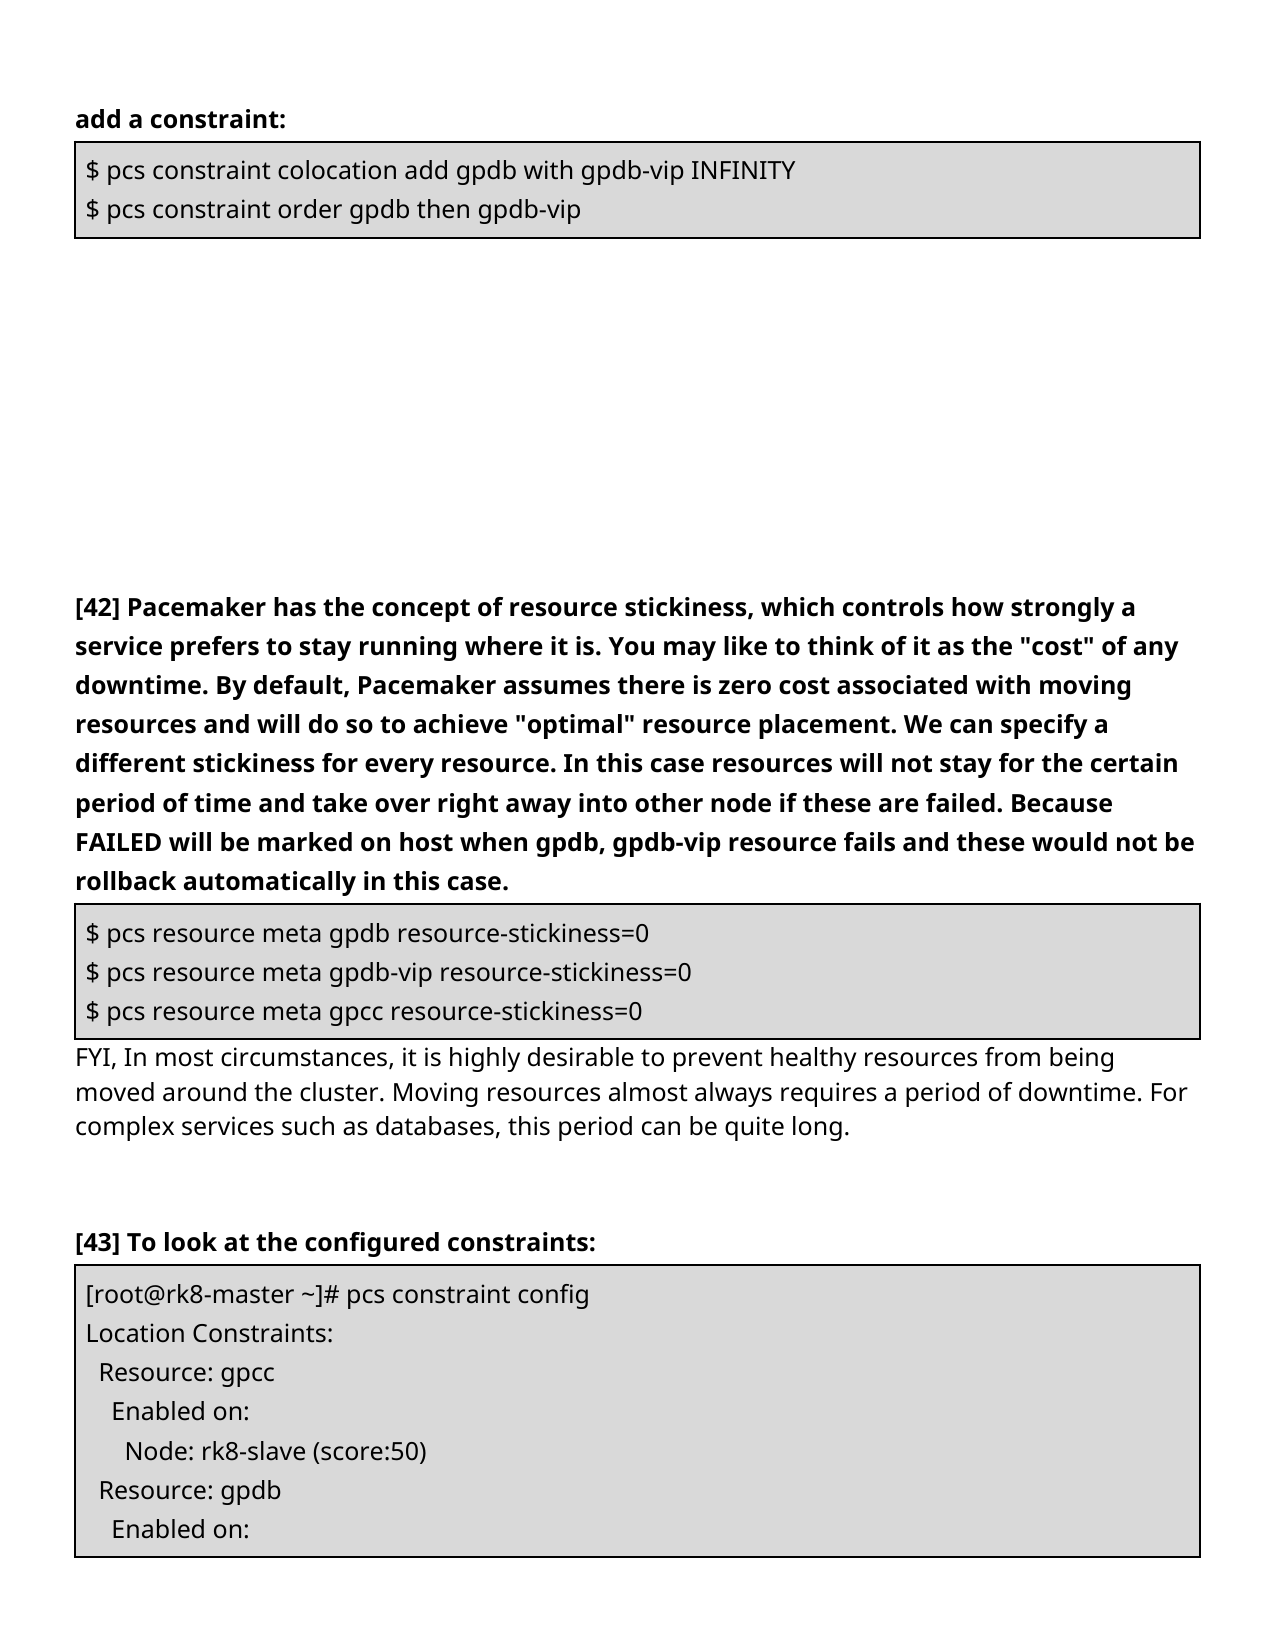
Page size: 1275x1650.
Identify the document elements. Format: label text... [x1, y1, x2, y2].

table_header $ pcs resource meta gpdb resource-stickiness=0 $ pcs resource meta gpdb-vip resource-stickiness=0 $ pcs resource meta gpcc resource-stickiness=0 [76, 905, 1199, 1038]
table_header [root@rk8-master ~]# pcs constraint config Location Constraints: Resource: gpcc Enabled on: Node: rk8-slave (score:50) Resource: gpdb Enabled on: [76, 1266, 1199, 1556]
text [43] To look at the configured constraints: [75, 1225, 1200, 1259]
table_header $ pcs constraint colocation add gpdb with gpdb-vip INFINITY $ pcs constraint order gpdb then gpdb-vip [76, 143, 1199, 237]
text [42] Pacemaker has the concept of resource stickiness, which controls how strongly a service prefers to stay running where it is. You may like to think of it as the "cost" of any downtime. By default, Pacemaker assumes there is zero cost associated with moving resources and will do so to achieve "optimal" resource placement. We can specify a different stickiness for every resource. In this case resources will not stay for the certain period of time and take over right away into other node if these are failed. Because FAILED will be marked on host when gpdb, gpdb-vip resource fails and these would not be rollback automatically in this case. [75, 589, 1200, 898]
text FYI, In most circumstances, it is highly desirable to prevent healthy resources from being moved around the cluster. Moving resources almost always requires a period of downtime. For complex services such as databases, this period can be quite long. [75, 1040, 1200, 1142]
text add a constraint: [75, 101, 1200, 135]
